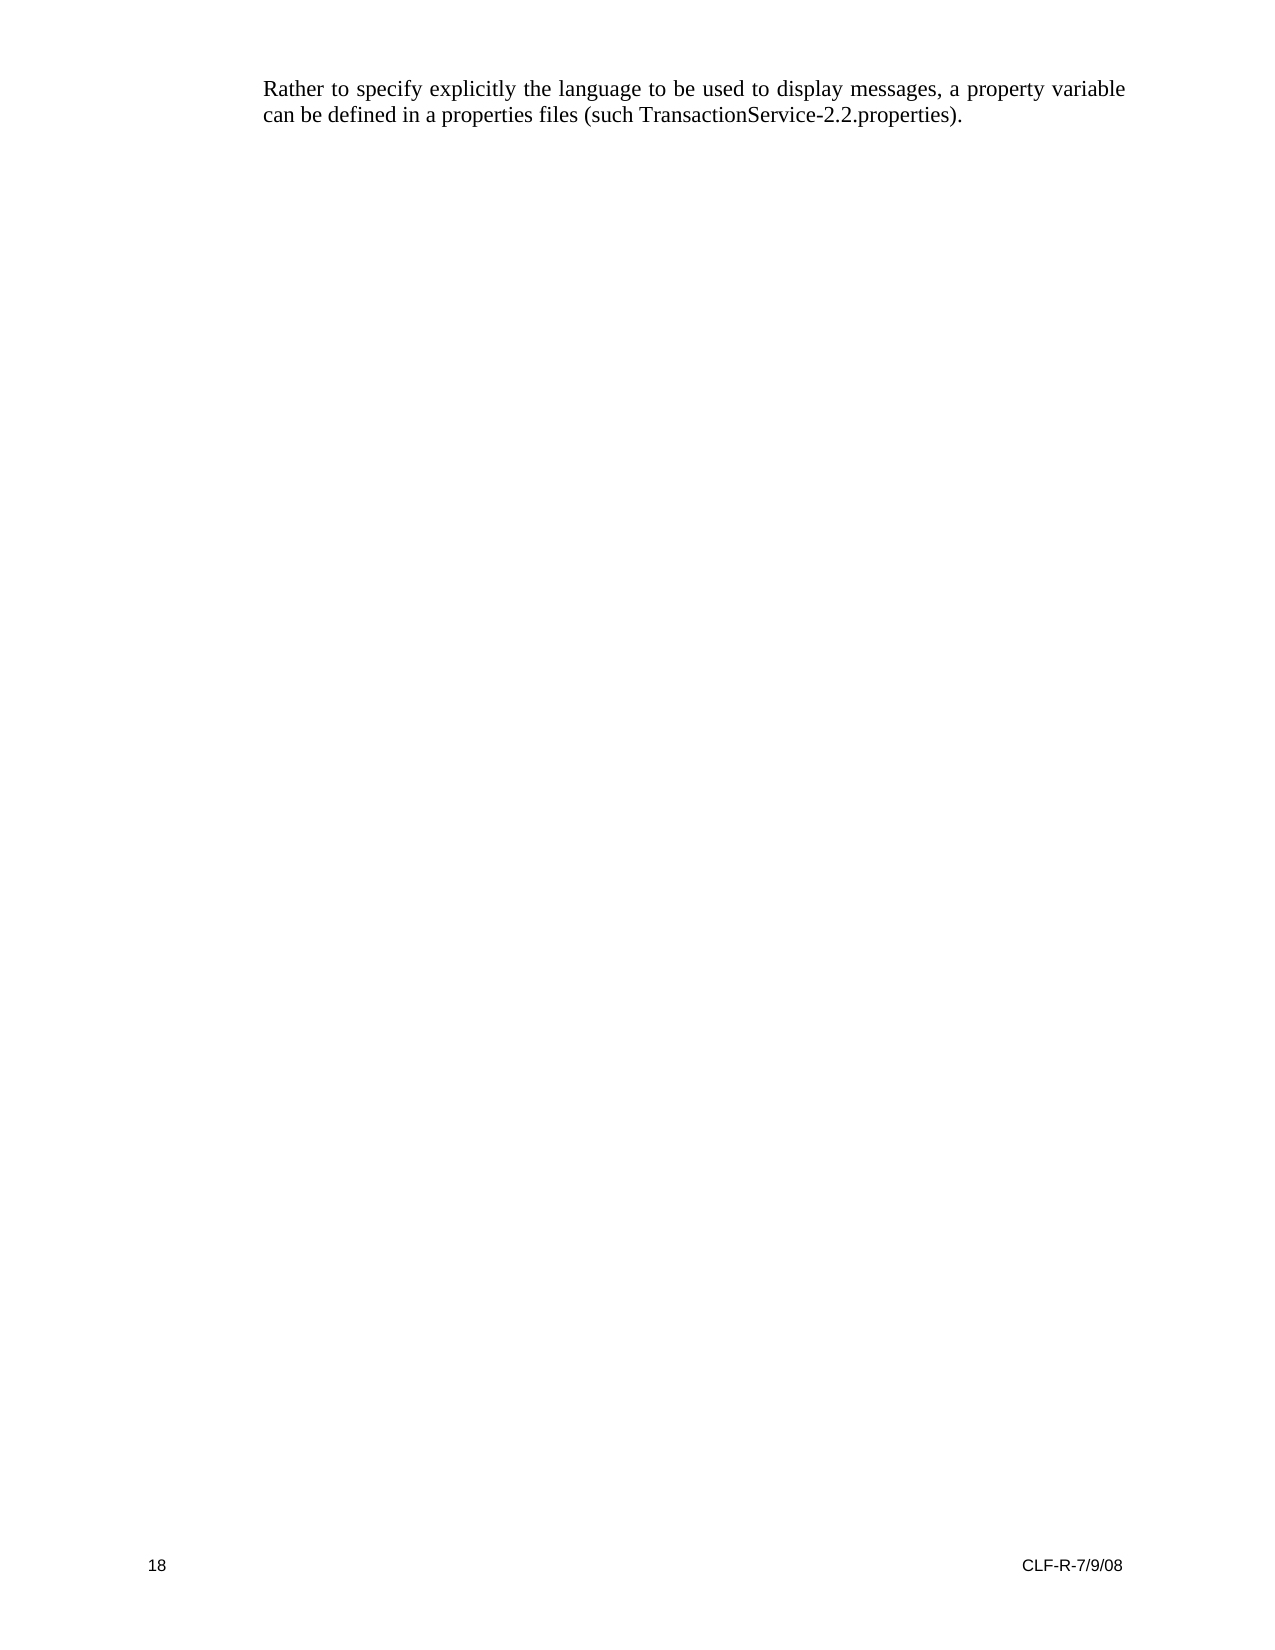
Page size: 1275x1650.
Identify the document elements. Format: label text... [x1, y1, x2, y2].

text Rather to specify explicitly the language to be used to display messages, a property variable can be defined in a properties files (such TransactionService-2.2.properties). [263, 75, 1127, 128]
